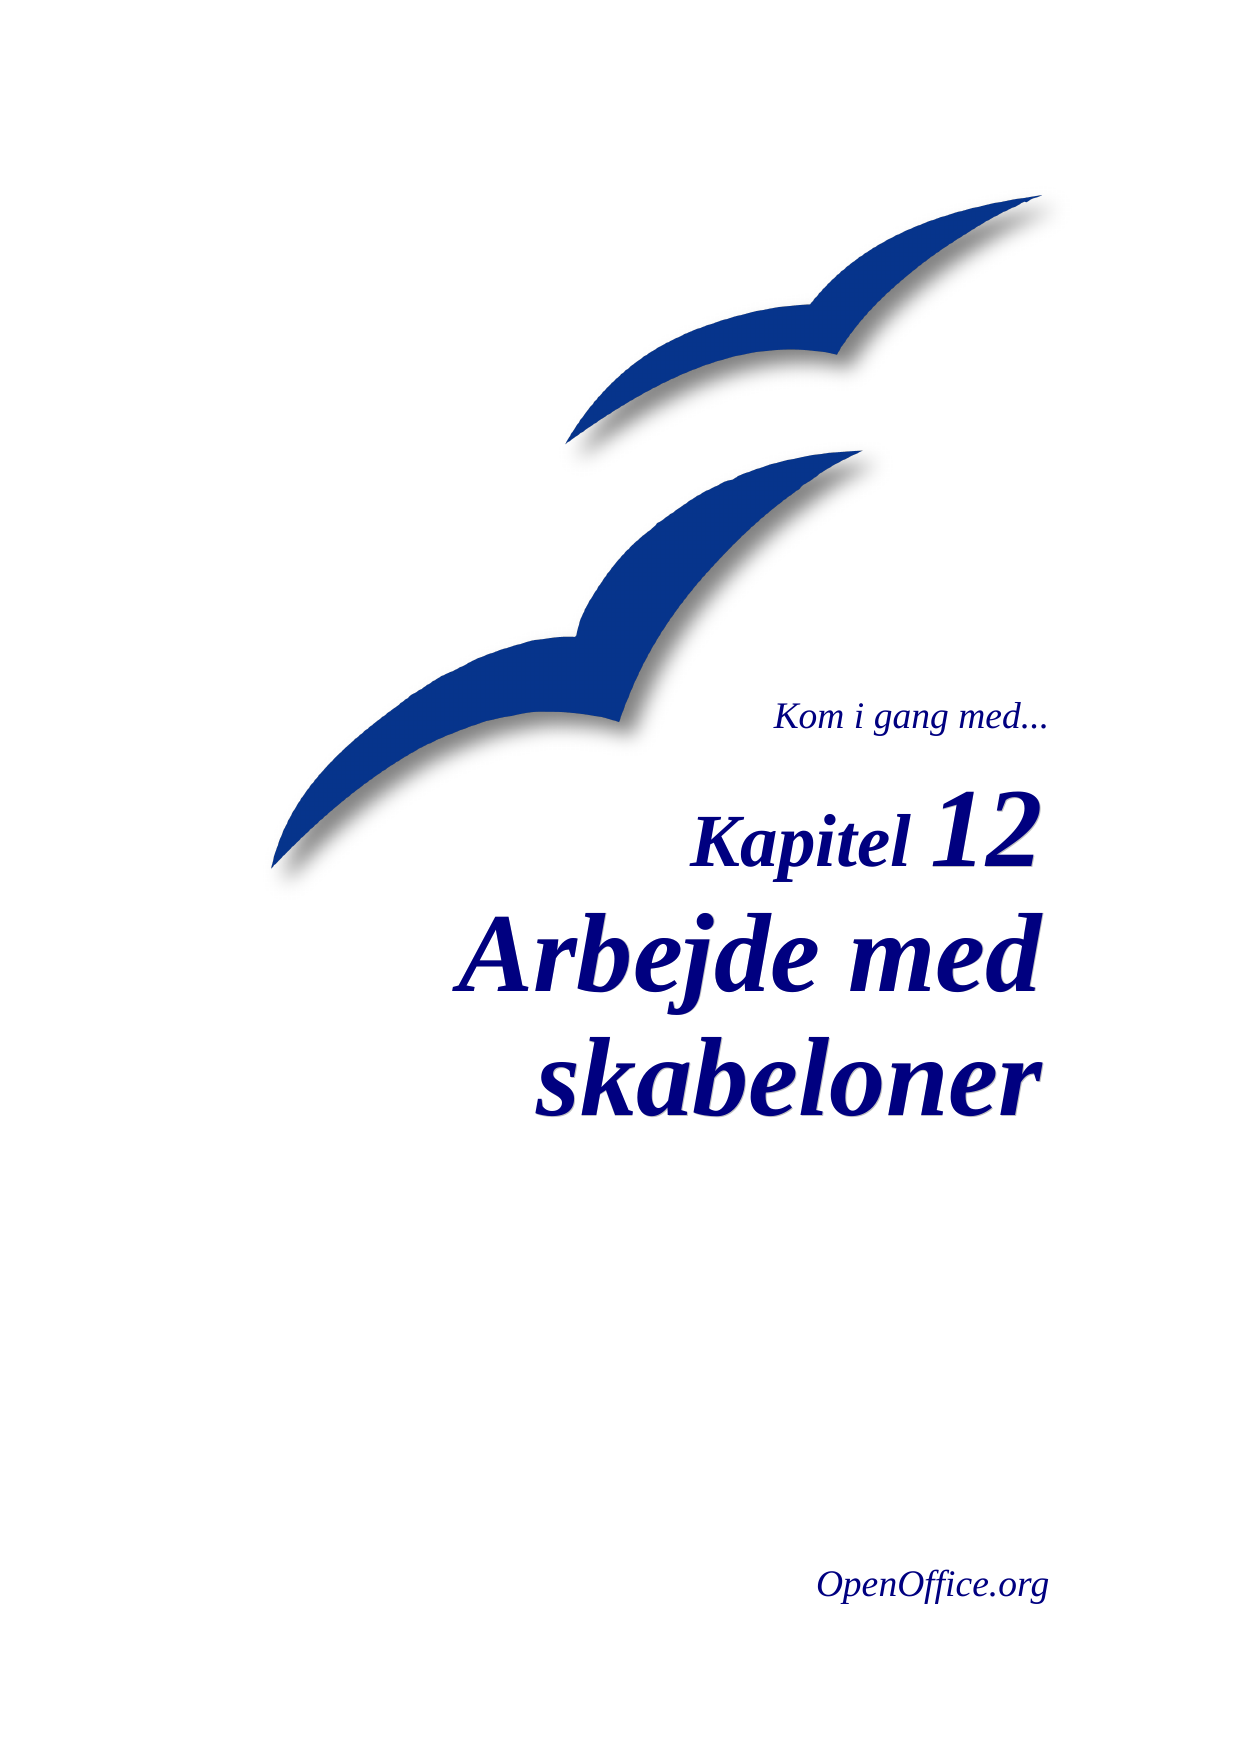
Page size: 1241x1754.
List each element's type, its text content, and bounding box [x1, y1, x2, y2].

subtitle Kapitel 12 Arbejde med skabeloner [187, 766, 1053, 1140]
picture [256, 180, 1084, 910]
text Kom i gang med... [187, 695, 256, 737]
